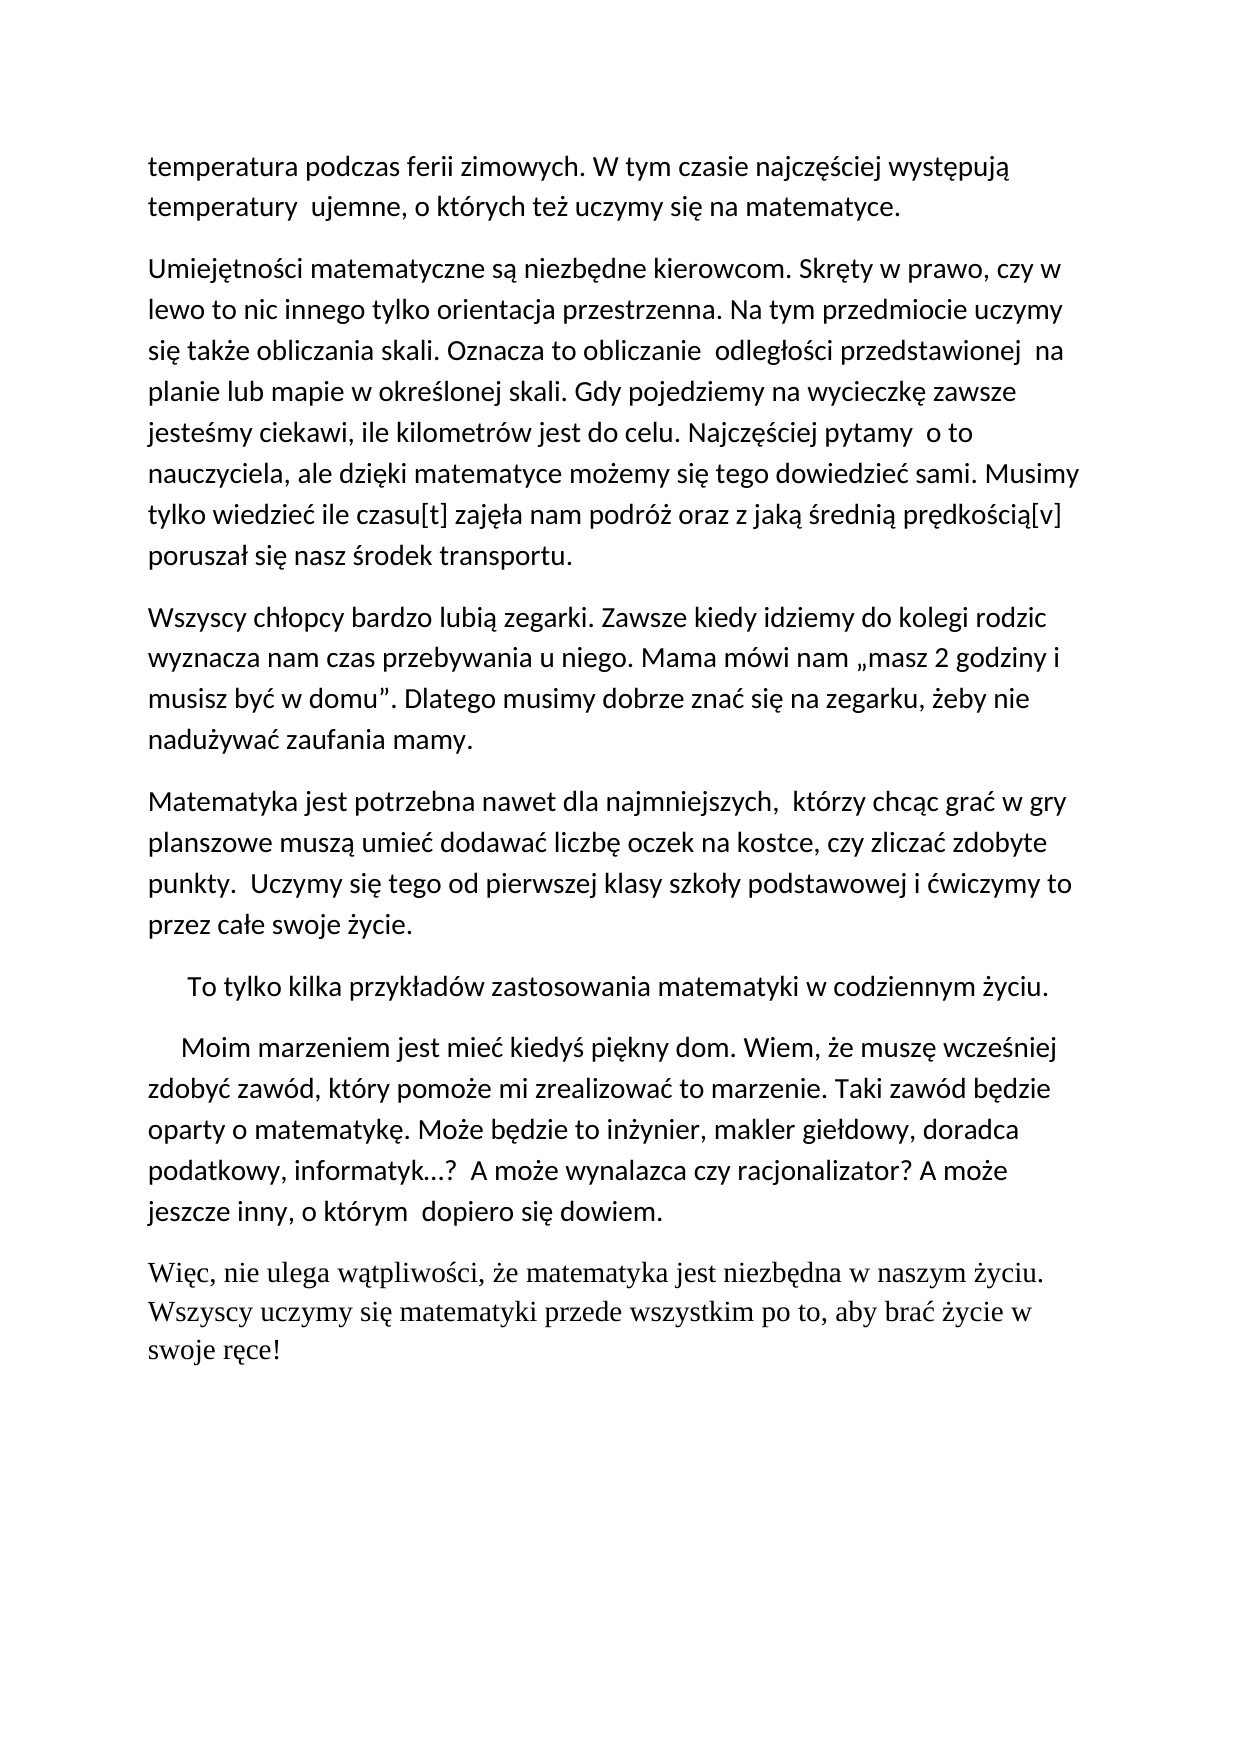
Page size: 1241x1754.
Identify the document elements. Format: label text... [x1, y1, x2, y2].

text Wszyscy chłopcy bardzo lubią zegarki. Zawsze kiedy idziemy do kolegi rodzic wyznacza nam czas przebywania u niego. Mama mówi nam „masz 2 godziny i musisz być w domu”. Dlatego musimy dobrze znać się na zegarku, żeby nie nadużywać zaufania mamy. [148, 599, 1093, 757]
text temperatura podczas ferii zimowych. W tym czasie najczęściej występują temperatury ujemne, o których też uczymy się na matematyce. [148, 148, 1093, 224]
text To tylko kilka przykładów zastosowania matematyki w codziennym życiu. [148, 968, 1093, 1003]
text Więc, nie ulega wątpliwości, że matematyka jest niezbędna w naszym życiu. Wszyscy uczymy się matematyki przede wszystkim po to, aby brać życie w swoje ręce! [148, 1255, 1093, 1443]
text Umiejętności matematyczne są niezbędne kierowcom. Skręty w prawo, czy w lewo to nic innego tylko orientacja przestrzenna. Na tym przedmiocie uczymy się także obliczania skali. Oznacza to obliczanie odległości przedstawionej na planie lub mapie w określonej skali. Gdy pojedziemy na wycieczkę zawsze jesteśmy ciekawi, ile kilometrów jest do celu. Najczęściej pytamy o to nauczyciela, ale dzięki matematyce możemy się tego dowiedzieć sami. Musimy tylko wiedzieć ile czasu[t] zajęła nam podróż oraz z jaką średnią prędkością[v] poruszał się nasz środek transportu. [148, 250, 1093, 572]
text Matematyka jest potrzebna nawet dla najmniejszych, którzy chcąc grać w gry planszowe muszą umieć dodawać liczbę oczek na kostce, czy zliczać zdobyte punkty. Uczymy się tego od pierwszej klasy szkoły podstawowej i ćwiczymy to przez całe swoje życie. [148, 783, 1093, 942]
text Moim marzeniem jest mieć kiedyś piękny dom. Wiem, że muszę wcześniej zdobyć zawód, który pomoże mi zrealizować to marzenie. Taki zawód będzie oparty o matematykę. Może będzie to inżynier, makler giełdowy, doradca podatkowy, informatyk…? A może wynalazca czy racjonalizator? A może jeszcze inny, o którym dopiero się dowiem. [148, 1029, 1093, 1229]
